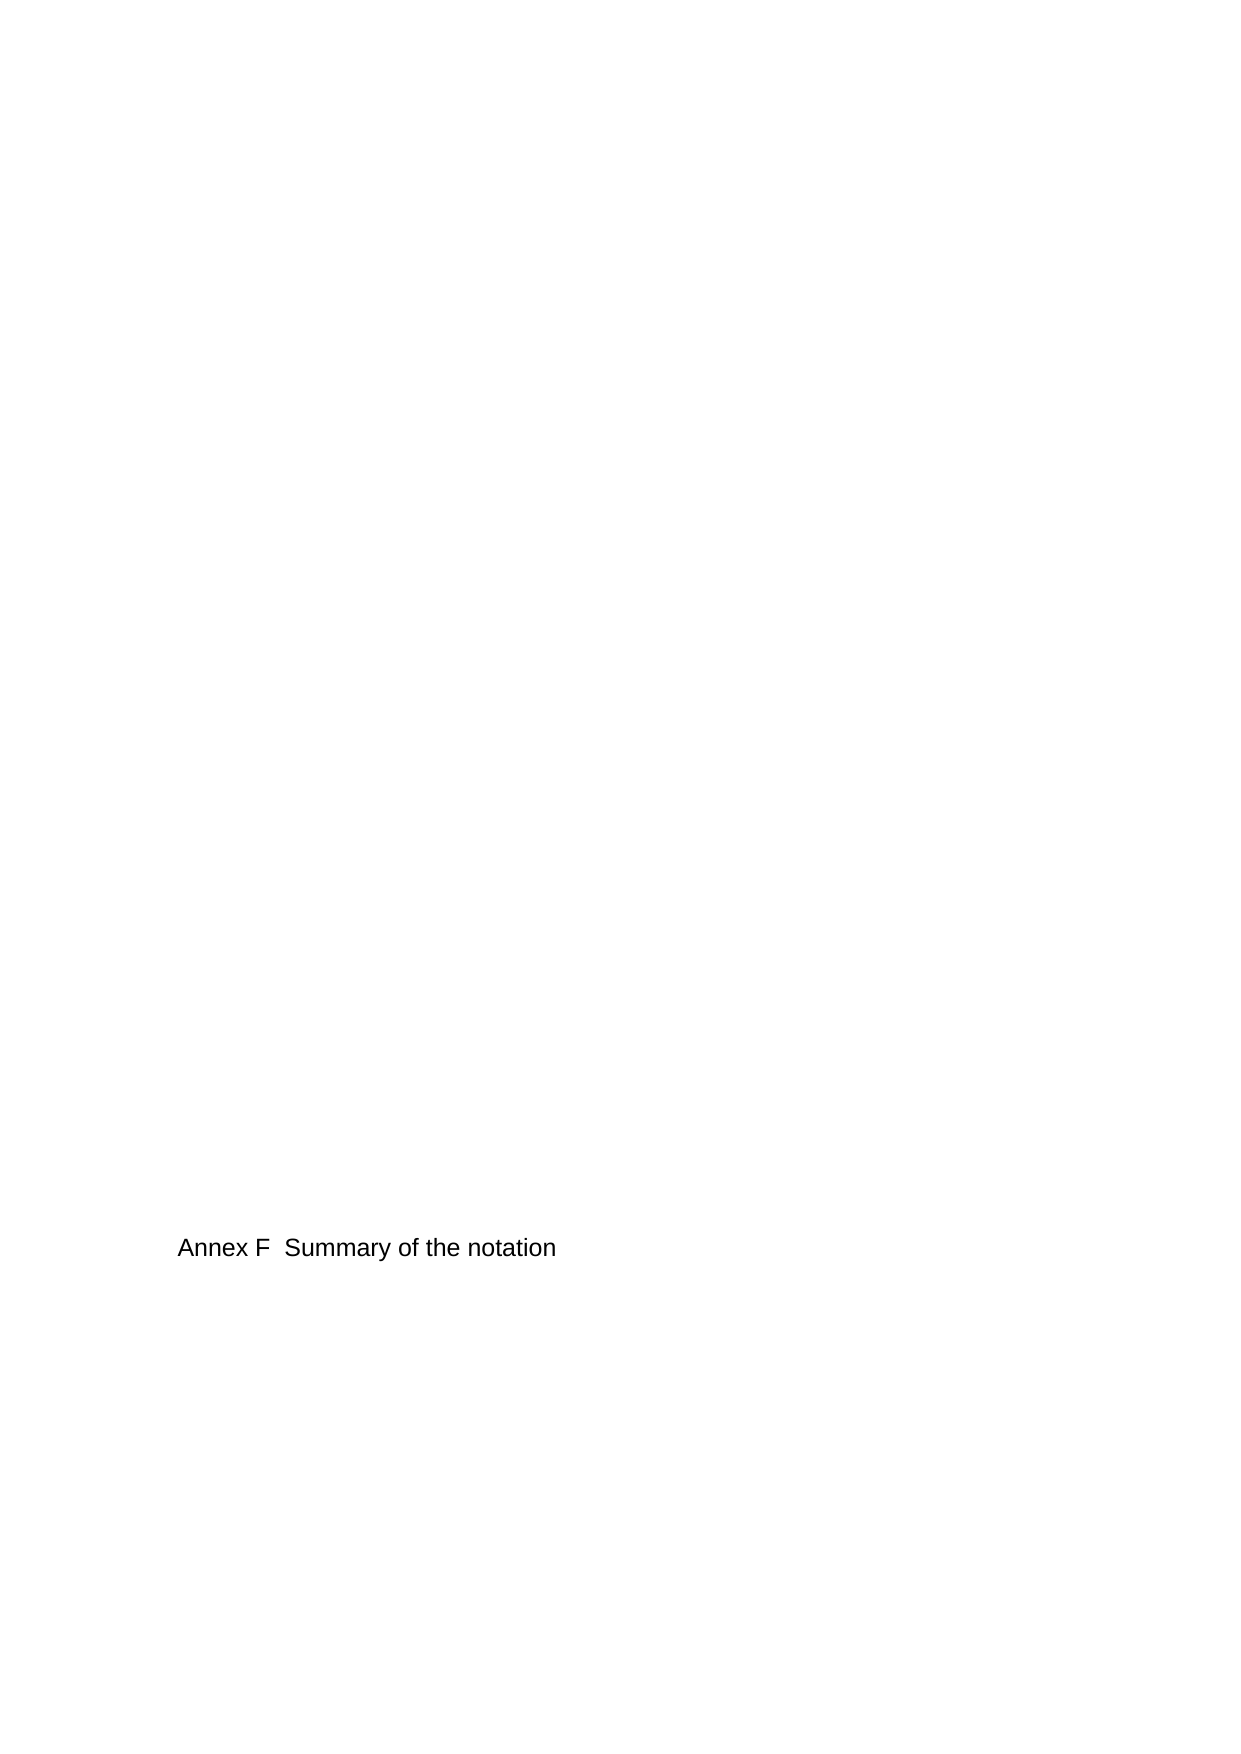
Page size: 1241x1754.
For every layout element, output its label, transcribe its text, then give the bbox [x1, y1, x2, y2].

subtitle Annex F Summary of the notation [177, 1229, 1063, 1267]
